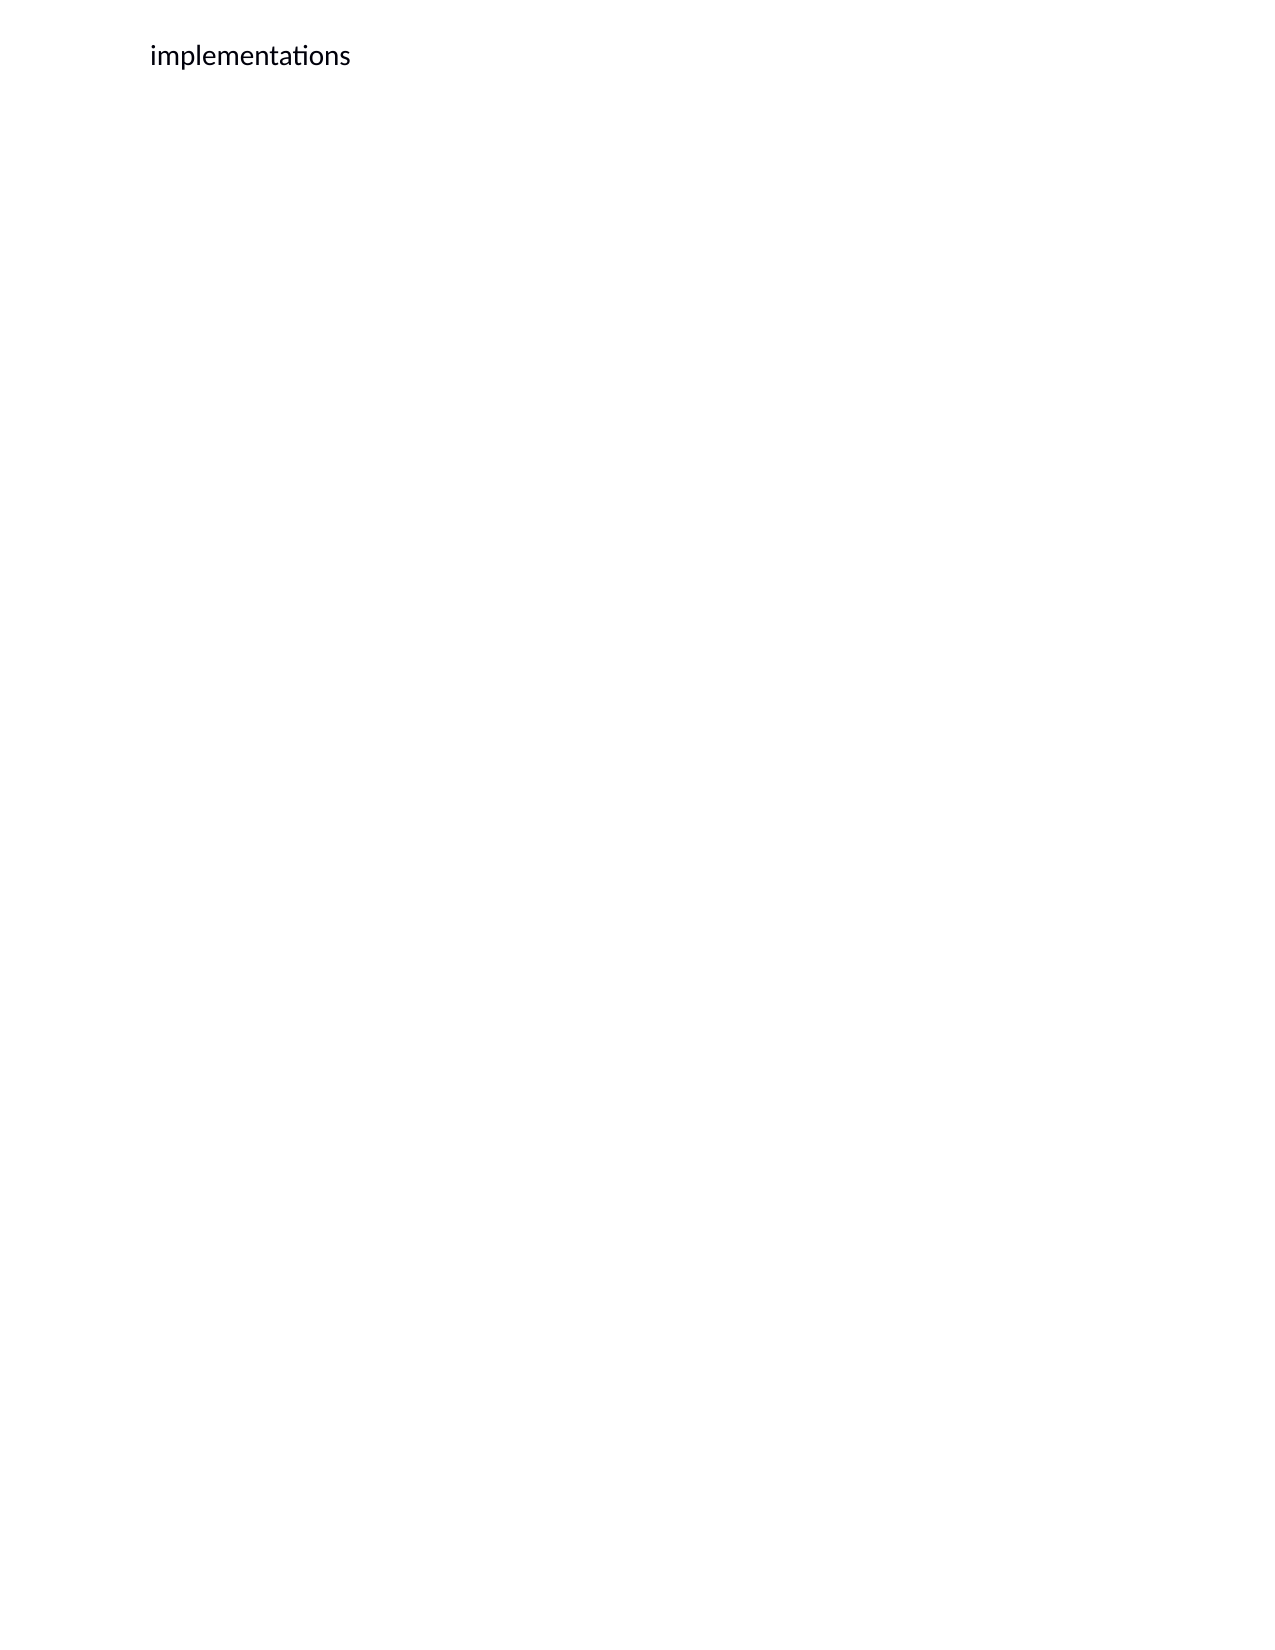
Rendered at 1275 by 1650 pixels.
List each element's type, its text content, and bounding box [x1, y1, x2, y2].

text implementations [150, 37, 1125, 73]
